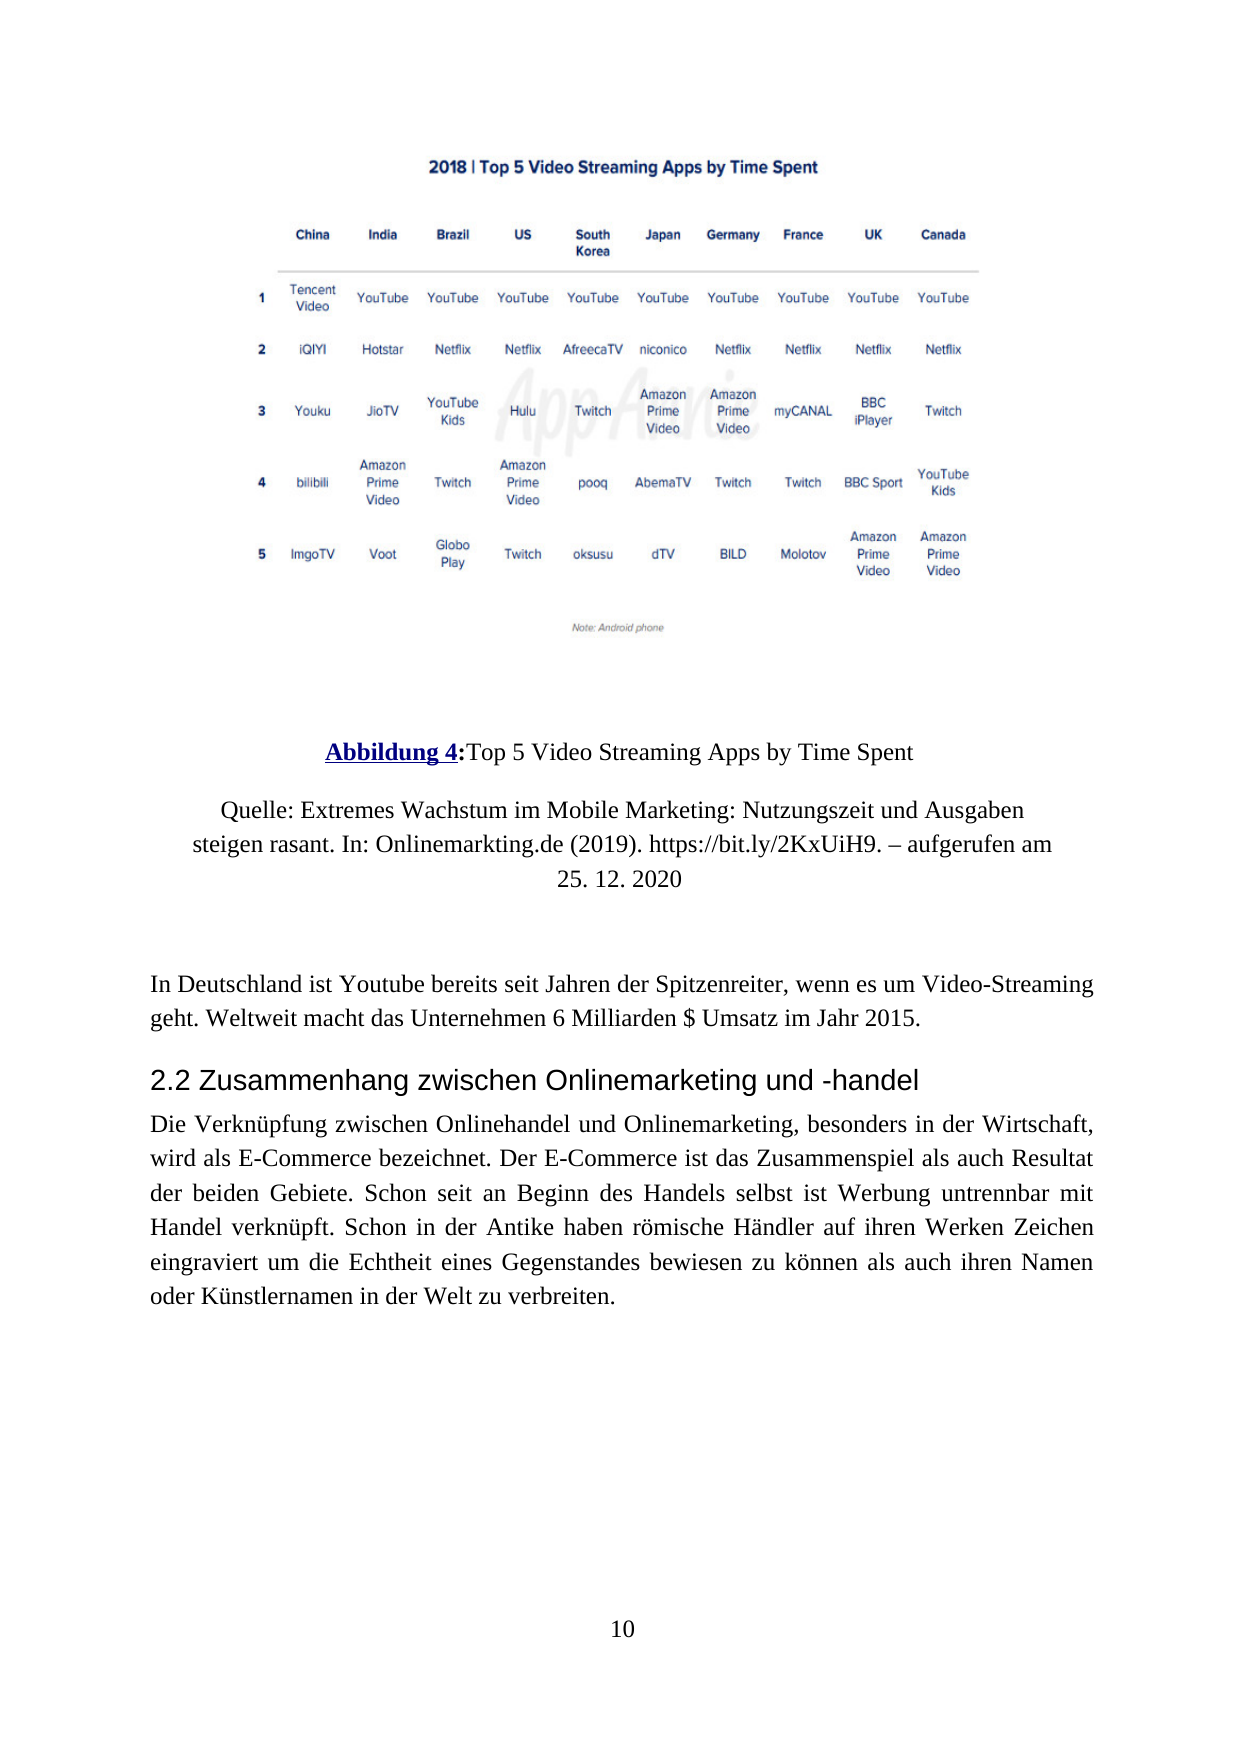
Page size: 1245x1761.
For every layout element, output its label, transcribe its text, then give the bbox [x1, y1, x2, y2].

subtitle 2.2 Zusammenhang zwischen Onlinemarketing und -handel [150, 1063, 1095, 1096]
text Quelle: Extremes Wachstum im Mobile Marketing: Nutzungszeit und Ausgaben steigen rasant. In: Onlinemarkting.de (2019). https://bit.ly/2KxUiH9. – aufgerufen am 25. 12. 2020 [187, 795, 1057, 893]
text In Deutschland ist Youtube bereits seit Jahren der Spitzenreiter, wenn es um Video-Streaming geht. Weltweit macht das Unternehmen 6 Milliarden $ Umsatz im Jahr 2015. [150, 969, 1095, 1032]
text Die Verknüpfung zwischen Onlinehandel und Onlinemarketing, besonders in der Wirtschaft, wird als E-Commerce bezeichnet. Der E-Commerce ist das Zusammenspiel als auch Resultat der beiden Gebiete. Schon seit an Beginn des Handels selbst ist Werbung untrennbar mit Handel verknüpft. Schon in der Antike haben römische Händler auf ihren Werken Zeichen eingraviert um die Echtheit eines Gegenstandes bewiesen zu können als auch ihren Namen oder Künstlernamen in der Welt zu verbreiten. [150, 1109, 1095, 1310]
picture [247, 118, 992, 645]
text Abbildung 4:Top 5 Video Streaming Apps by Time Spent [187, 737, 1057, 766]
